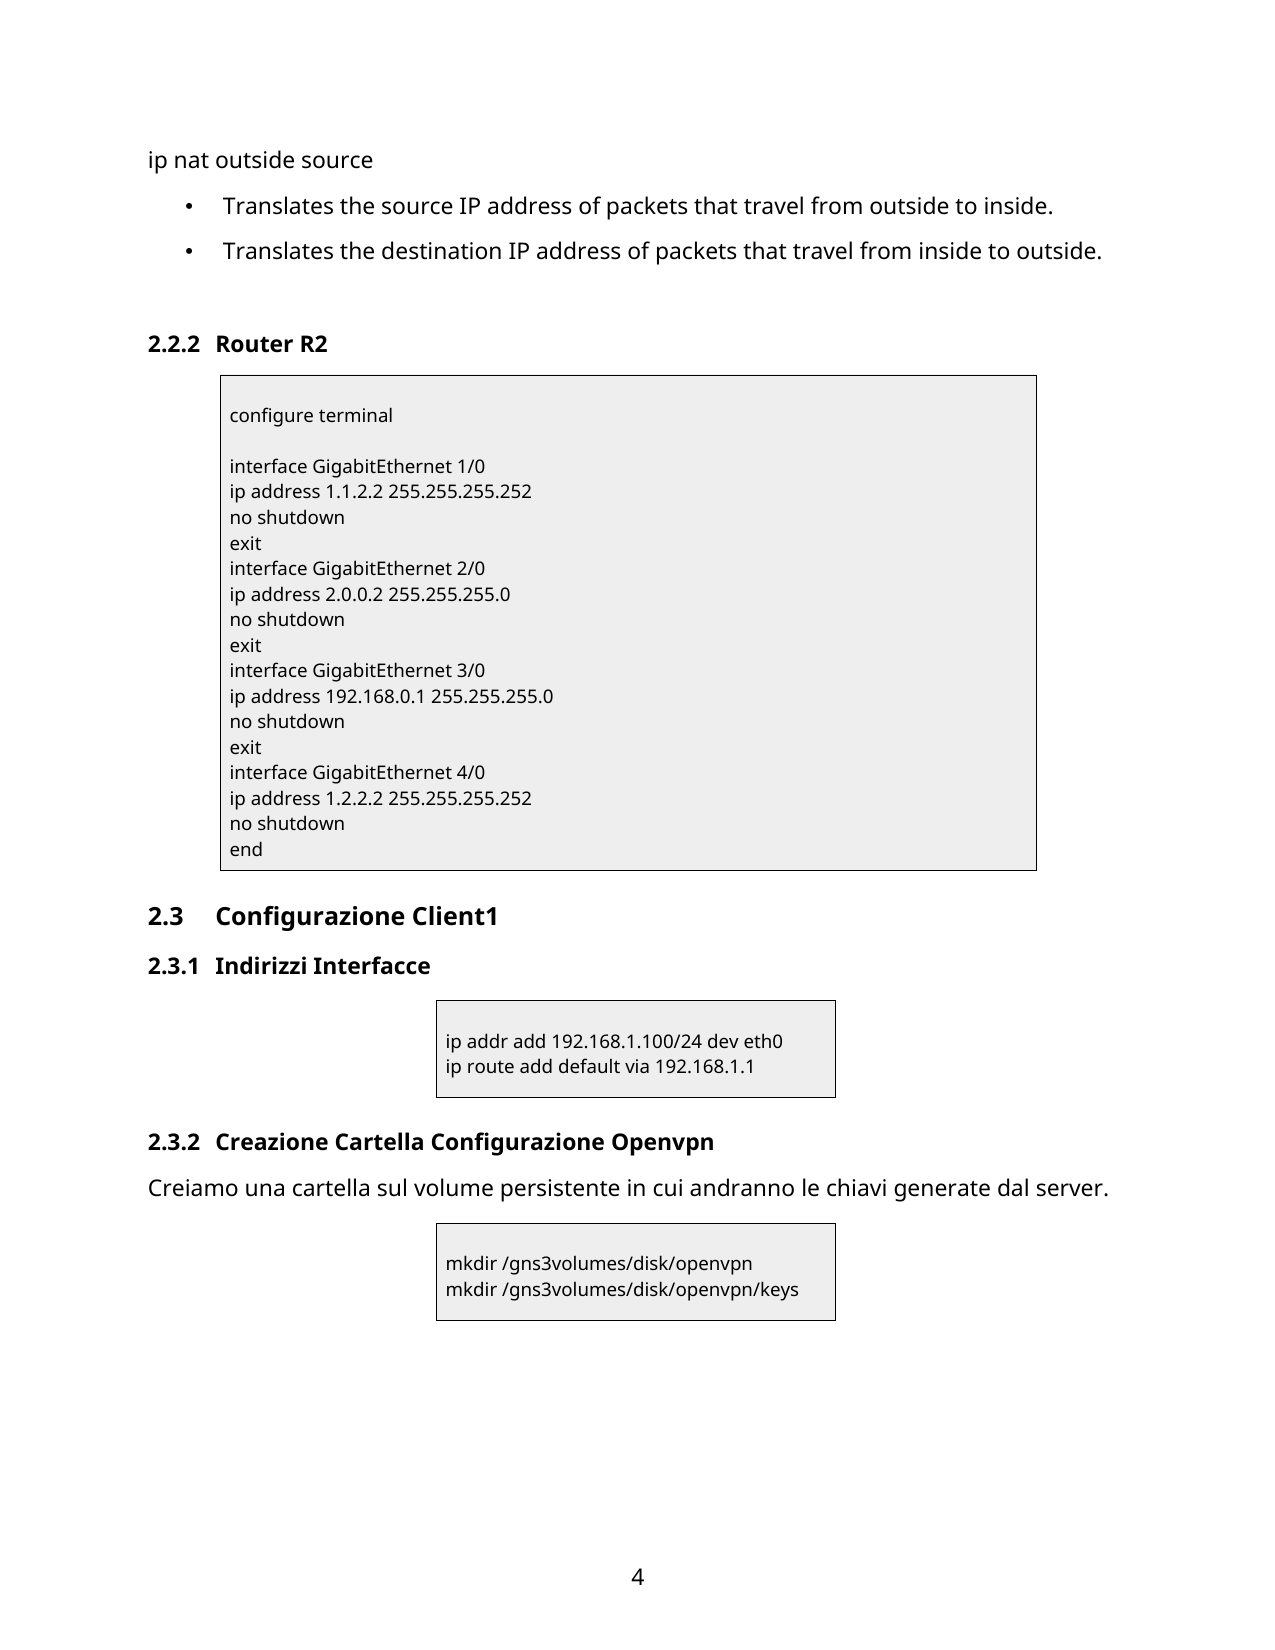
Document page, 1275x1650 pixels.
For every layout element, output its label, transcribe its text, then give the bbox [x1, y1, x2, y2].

list ip address 2.0.0.2 255.255.255.0 [229, 581, 1027, 606]
list no shutdown [229, 504, 1027, 530]
list exit [229, 632, 1027, 657]
list exit [229, 734, 1027, 759]
list interface GigabitEthernet 3/0 [229, 657, 1027, 683]
list Translates the destination IP address of packets that travel from inside to outside. [185, 238, 1127, 265]
list no shutdown [229, 606, 1027, 632]
text Creiamo una cartella sul volume persistente in cui andranno le chiavi generate dal server. [148, 1176, 1127, 1202]
subtitle Configurazione Client1 [148, 378, 1127, 932]
subtitle Router R2 [148, 331, 1127, 357]
subtitle Creazione Cartella Configurazione Openvpn [148, 1001, 1127, 1157]
list ip address 192.168.0.1 255.255.255.0 [229, 683, 1027, 708]
list ip address 1.1.2.2 255.255.255.252 [229, 479, 1027, 504]
text mkdir /gns3volumes/disk/openvpn/keys [445, 1276, 827, 1301]
list exit [229, 530, 1027, 555]
subtitle Indirizzi Interfacce [148, 953, 1127, 980]
text mkdir /gns3volumes/disk/openvpn [445, 1250, 827, 1276]
list configure terminal [229, 402, 1027, 428]
list interface GigabitEthernet 2/0 [229, 555, 1027, 581]
list end [229, 836, 1027, 862]
list Translates the source IP address of packets that travel from outside to inside. [185, 193, 1127, 219]
list ip addr add 192.168.1.100/24 dev eth0 [445, 1028, 827, 1053]
list no shutdown [229, 708, 1027, 734]
list ip route add default via 192.168.1.1 [445, 1053, 827, 1079]
text ip nat outside source [148, 148, 1127, 174]
list ip address 1.2.2.2 255.255.255.252 [229, 785, 1027, 811]
list interface GigabitEthernet 4/0 [229, 759, 1027, 785]
list interface GigabitEthernet 1/0 [229, 453, 1027, 479]
list no shutdown [229, 811, 1027, 836]
